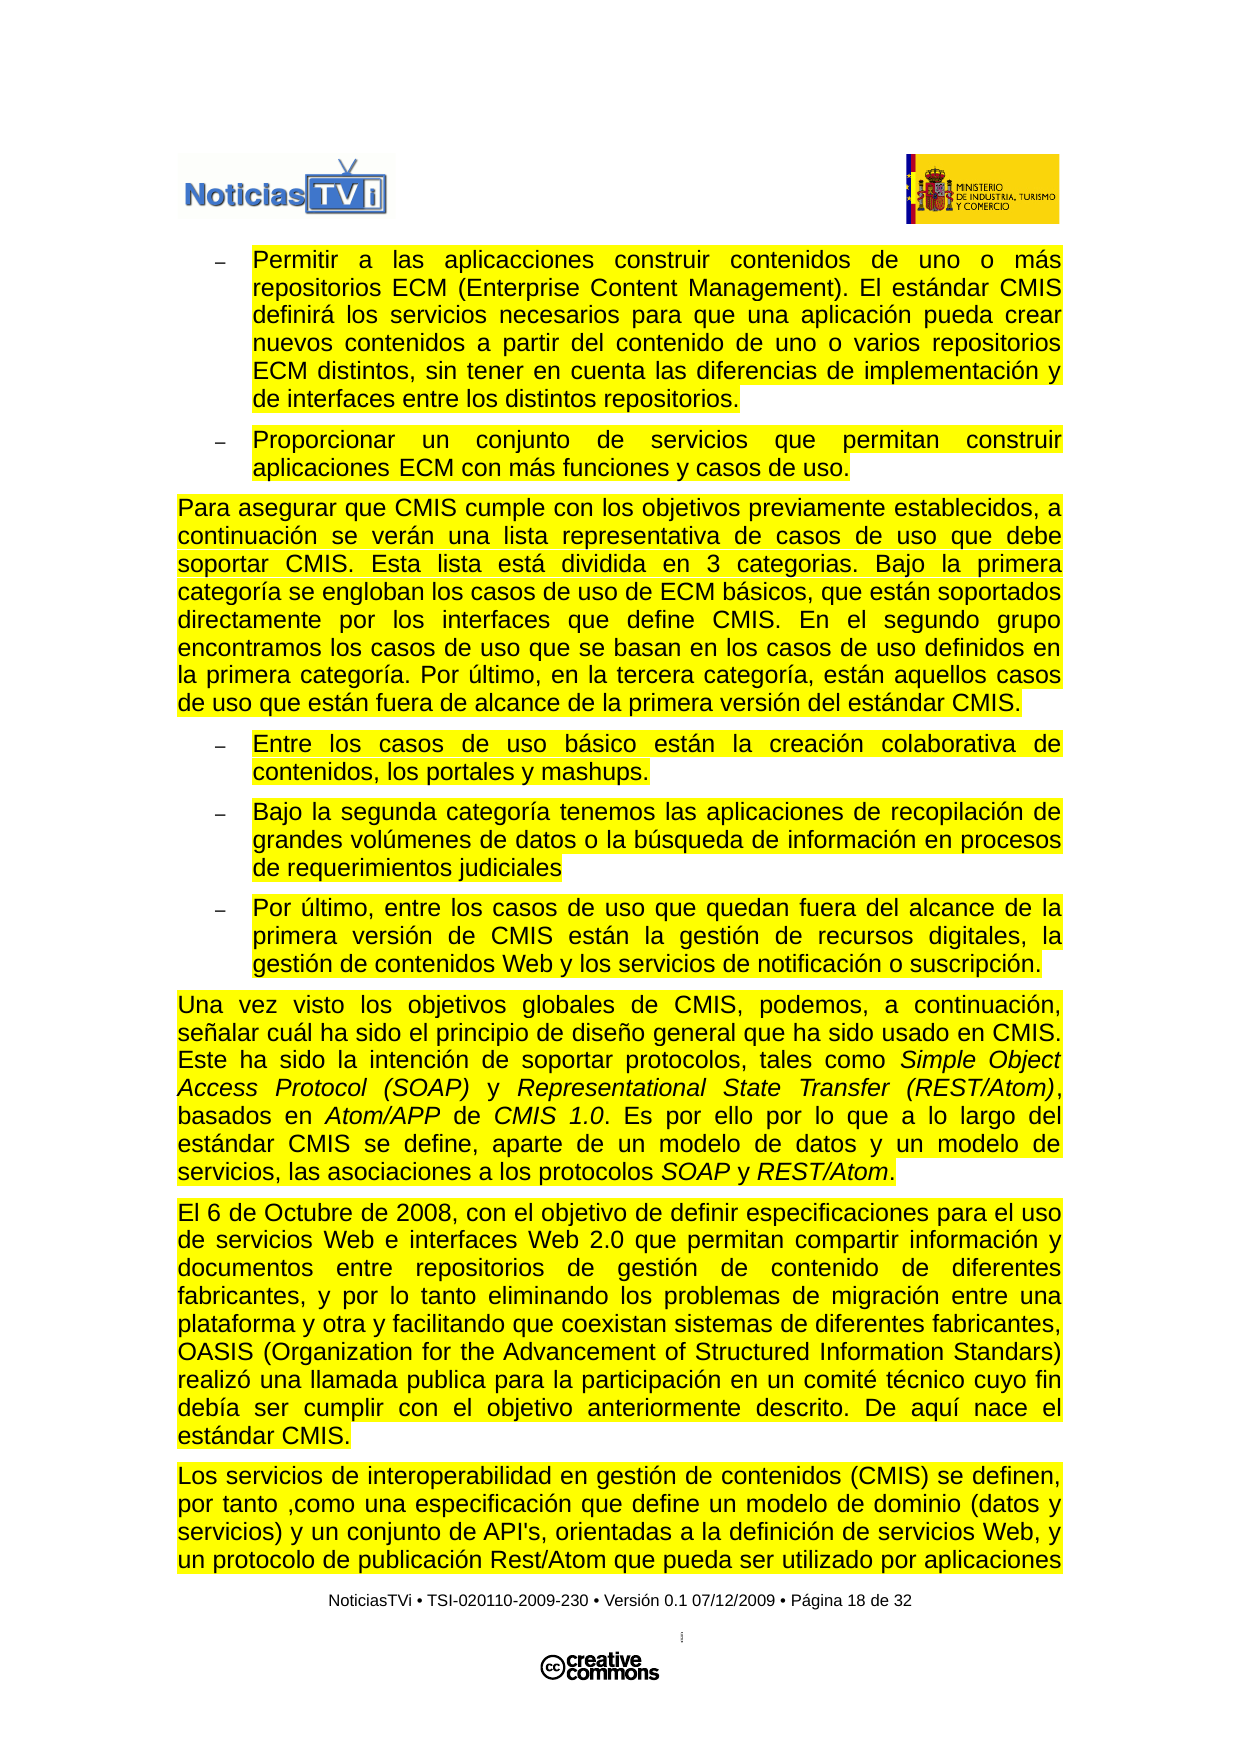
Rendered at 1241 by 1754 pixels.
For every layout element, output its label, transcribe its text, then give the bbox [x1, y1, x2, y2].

text El 6 de Octubre de 2008, con el objetivo de definir especificaciones para el uso de servicios Web e interfaces Web 2.0 que permitan compartir información y documentos entre repositorios de gestión de contenido de diferentes fabricantes, y por lo tanto eliminando los problemas de migración entre una plataforma y otra y facilitando que coexistan sistemas de diferentes fabricantes, OASIS (Organization for the Advancement of Structured Information Standars) realizó una llamada publica para la participación en un comité técnico cuyo fin debía ser cumplir con el objetivo anteriormente descrito. De aquí nace el estándar CMIS. [177, 1198, 1063, 1449]
list Bajo la segunda categoría tenemos las aplicaciones de recopilación de grandes volúmenes de datos o la búsqueda de información en procesos de requerimientos judiciales [215, 798, 1063, 882]
picture [177, 153, 396, 219]
list Entre los casos de uso básico están la creación colaborativa de contenidos, los portales y mashups. [215, 729, 1063, 785]
list Por último, entre los casos de uso que quedan fuera del alcance de la primera versión de CMIS están la gestión de recursos digitales, la gestión de contenidos Web y los servicios de notificación o suscripción. [215, 894, 1063, 978]
text Los servicios de interoperabilidad en gestión de contenidos (CMIS) se definen, por tanto ,como una especificación que define un modelo de dominio (datos y servicios) y un conjunto de API's, orientadas a la definición de servicios Web, y un protocolo de publicación Rest/Atom que pueda ser utilizado por aplicaciones [177, 1462, 1063, 1574]
text Para asegurar que CMIS cumple con los objetivos previamente establecidos, a continuación se verán una lista representativa de casos de uso que debe soportar CMIS. Esta lista está dividida en 3 categorias. Bajo la primera categoría se engloban los casos de uso de ECM básicos, que están soportados directamente por los interfaces que define CMIS. En el segundo grupo encontramos los casos de uso que se basan en los casos de uso definidos en la primera categoría. Por último, en la tercera categoría, están aquellos casos de uso que están fuera de alcance de la primera versión del estándar CMIS. [177, 494, 1063, 717]
list Permitir a las aplicacciones construir contenidos de uno o más repositorios ECM (Enterprise Content Management). El estándar CMIS definirá los servicios necesarios para que una aplicación pueda crear nuevos contenidos a partir del contenido de uno o varios repositorios ECM distintos, sin tener en cuenta las diferencias de implementación y de interfaces entre los distintos repositorios. [215, 245, 1063, 413]
list Proporcionar un conjunto de servicios que permitan construir aplicaciones ECM con más funciones y casos de uso. [215, 425, 1063, 481]
picture [906, 154, 1060, 224]
text Una vez visto los objetivos globales de CMIS, podemos, a continuación, señalar cuál ha sido el principio de diseño general que ha sido usado en CMIS. Este ha sido la intención de soportar protocolos, tales como Simple Object Access Protocol (SOAP) y Representational State Transfer (REST/Atom), basados en Atom/APP de CMIS 1.0. Es por ello por lo que a lo largo del estándar CMIS se define, aparte de un modelo de datos y un modelo de servicios, las asociaciones a los protocolos SOAP y REST/Atom. [177, 990, 1063, 1186]
